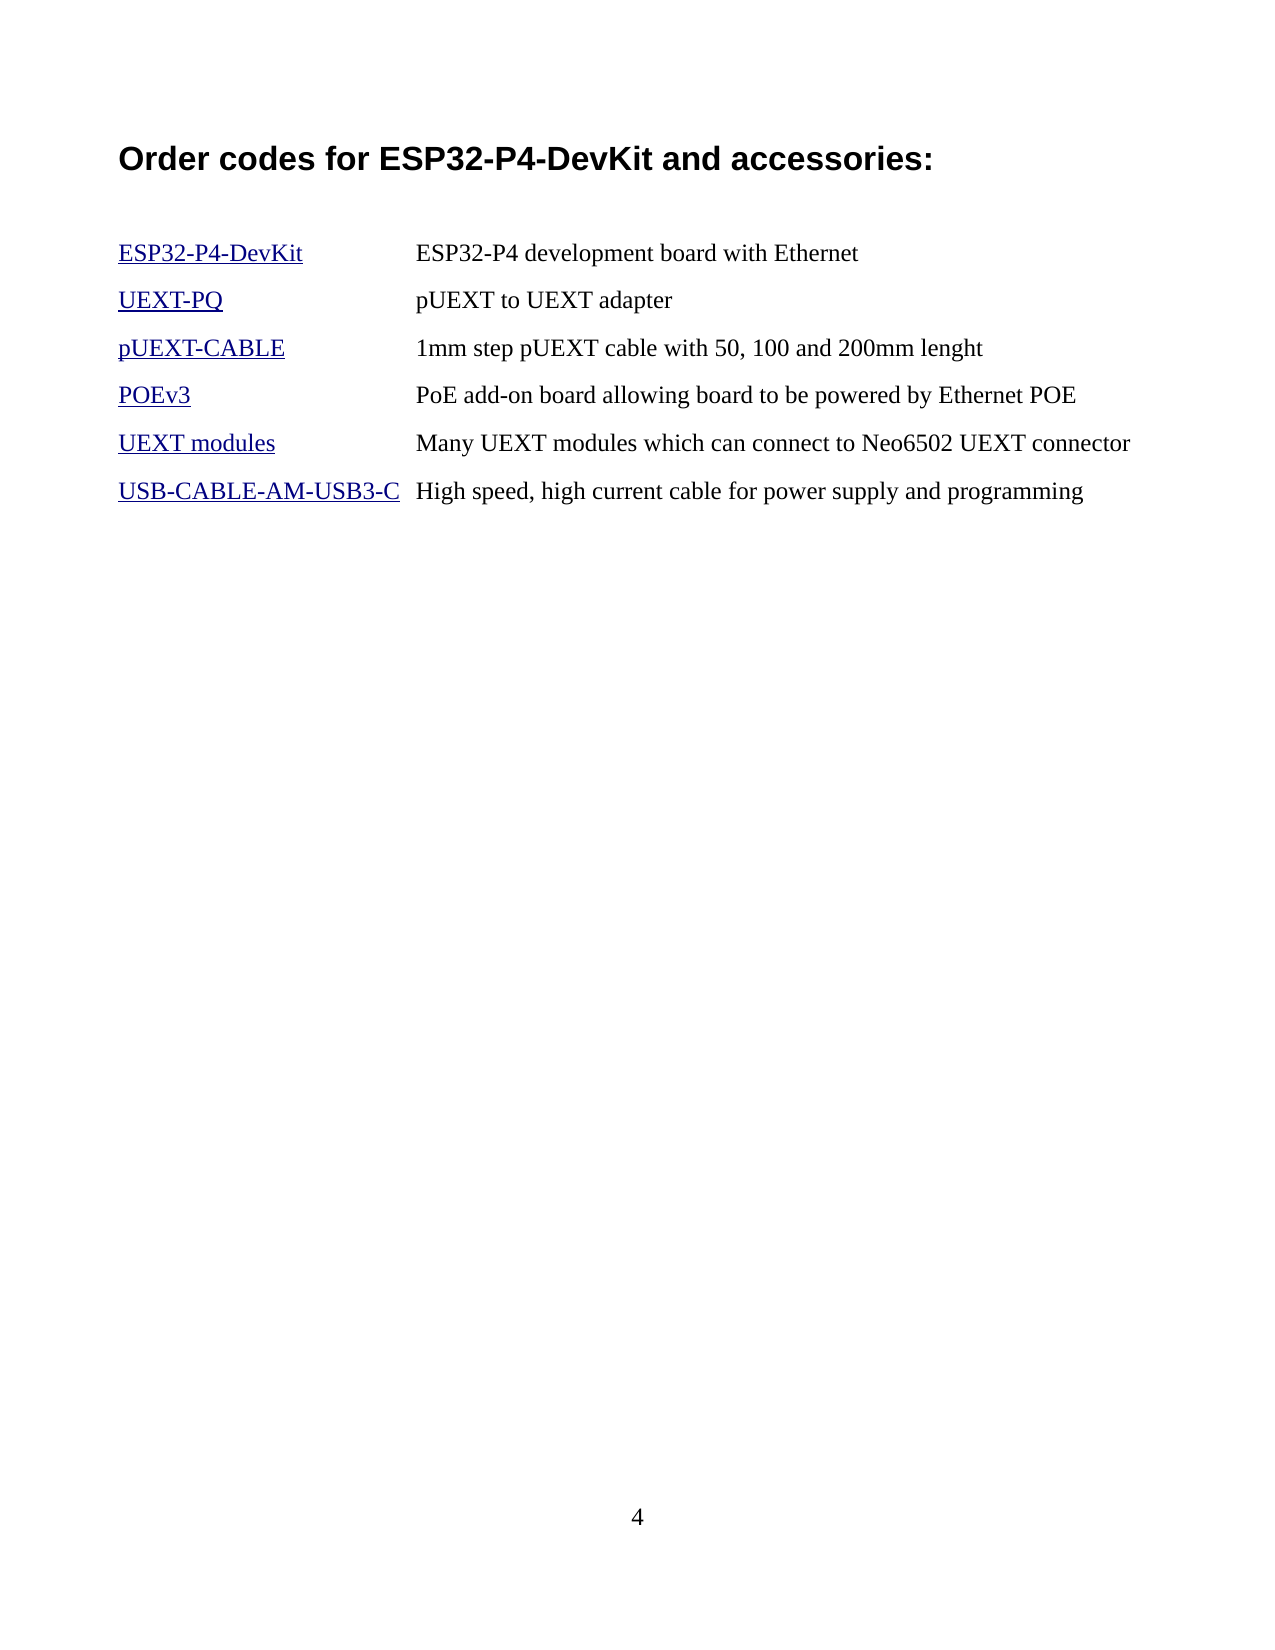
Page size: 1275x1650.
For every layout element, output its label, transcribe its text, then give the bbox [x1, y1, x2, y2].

text UEXT-PQ pUEXT to UEXT adapter [118, 285, 1157, 314]
subtitle Order codes for ESP32-P4-DevKit and accessories: [118, 139, 1157, 178]
text POEv3 PoE add-on board allowing board to be powered by Ethernet POE [118, 381, 1157, 409]
text ESP32-P4-DevKit ESP32-P4 development board with Ethernet [118, 238, 1157, 266]
text UEXT modules Many UEXT modules which can connect to Neo6502 UEXT connector [118, 428, 1157, 457]
text USB-CABLE-AM-USB3-C High speed, high current cable for power supply and programming [118, 476, 1157, 504]
text pUEXT-CABLE 1mm step pUEXT cable with 50, 100 and 200mm lenght [118, 333, 1157, 362]
